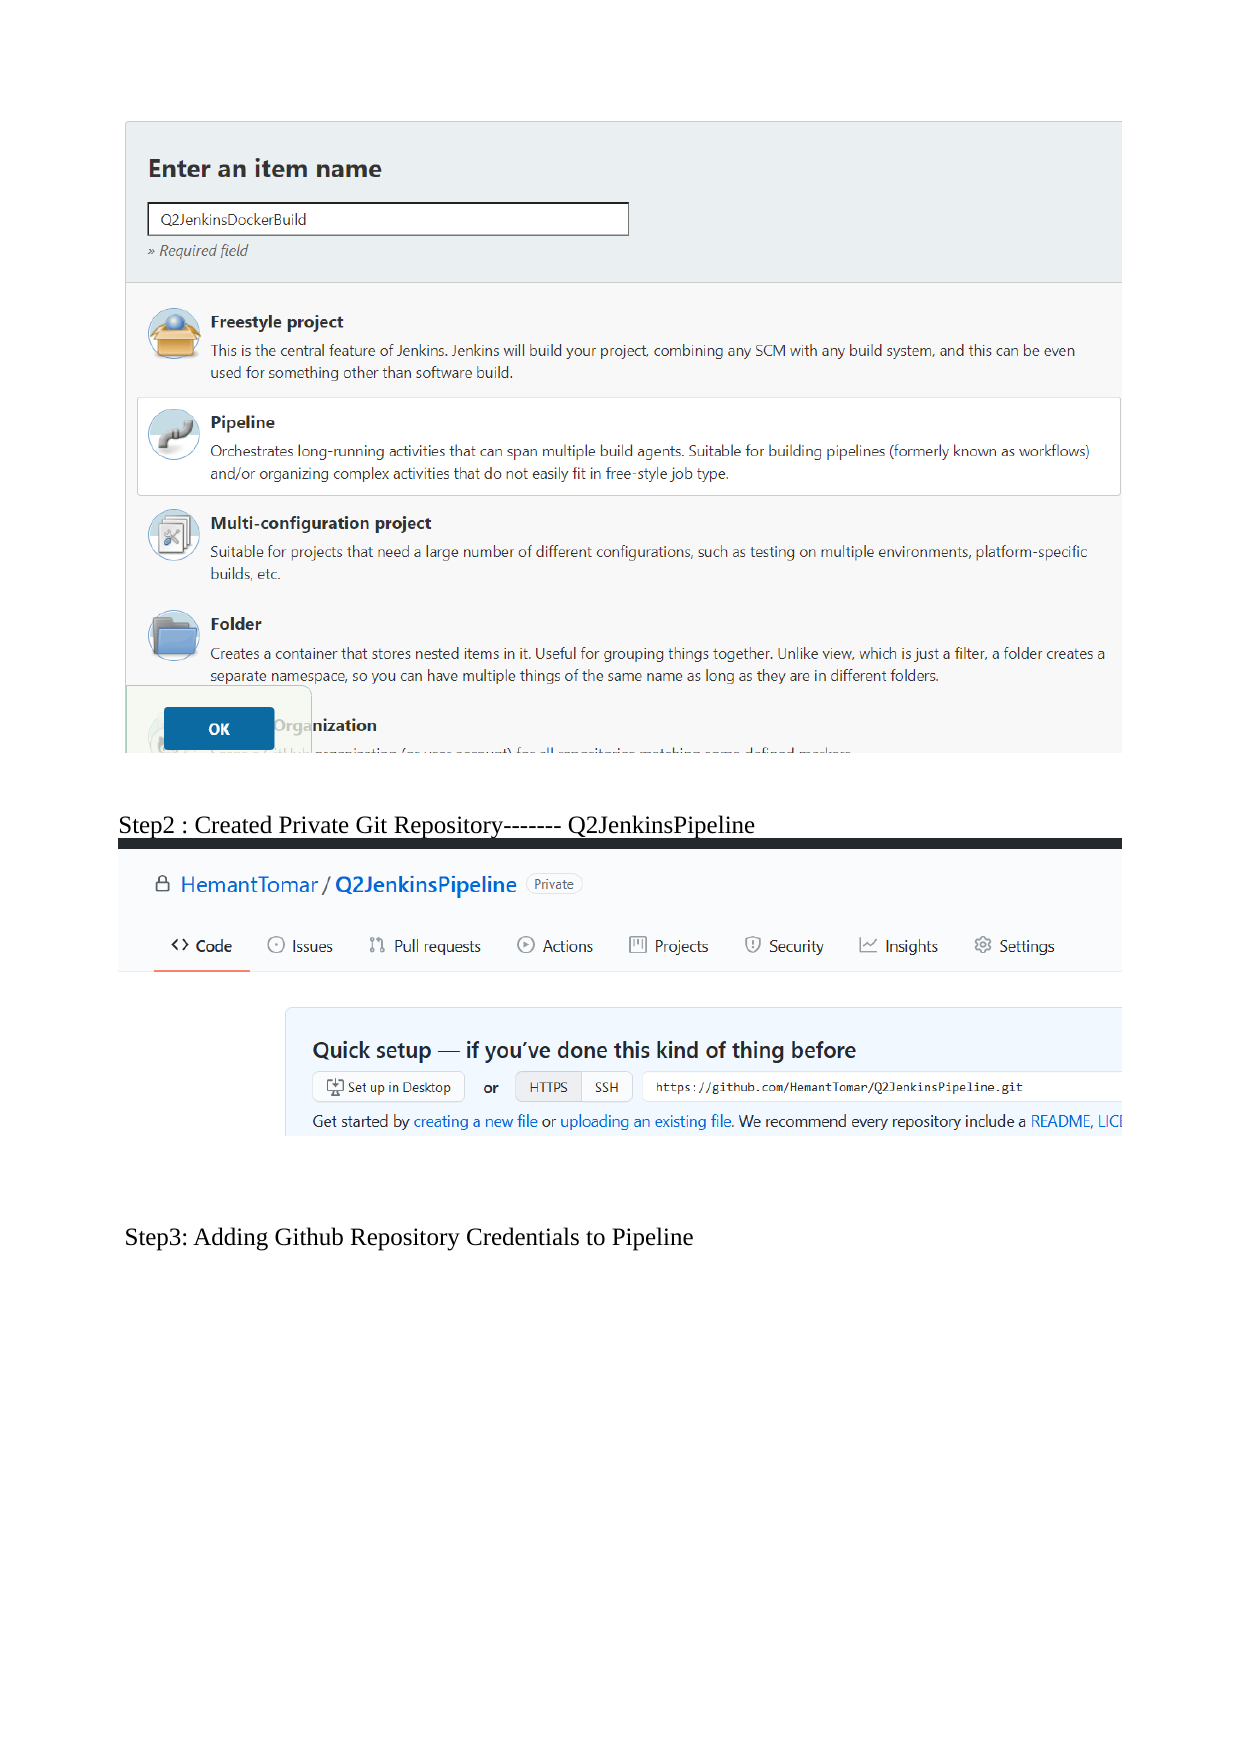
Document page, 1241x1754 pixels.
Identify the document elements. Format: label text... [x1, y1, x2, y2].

text Step3: Adding Github Repository Credentials to Pipeline [118, 1222, 1122, 1251]
text Step2 : Created Private Git Repository------- Q2JenkinsPipeline [118, 810, 1122, 838]
picture [118, 838, 1122, 1136]
picture [118, 118, 1122, 753]
